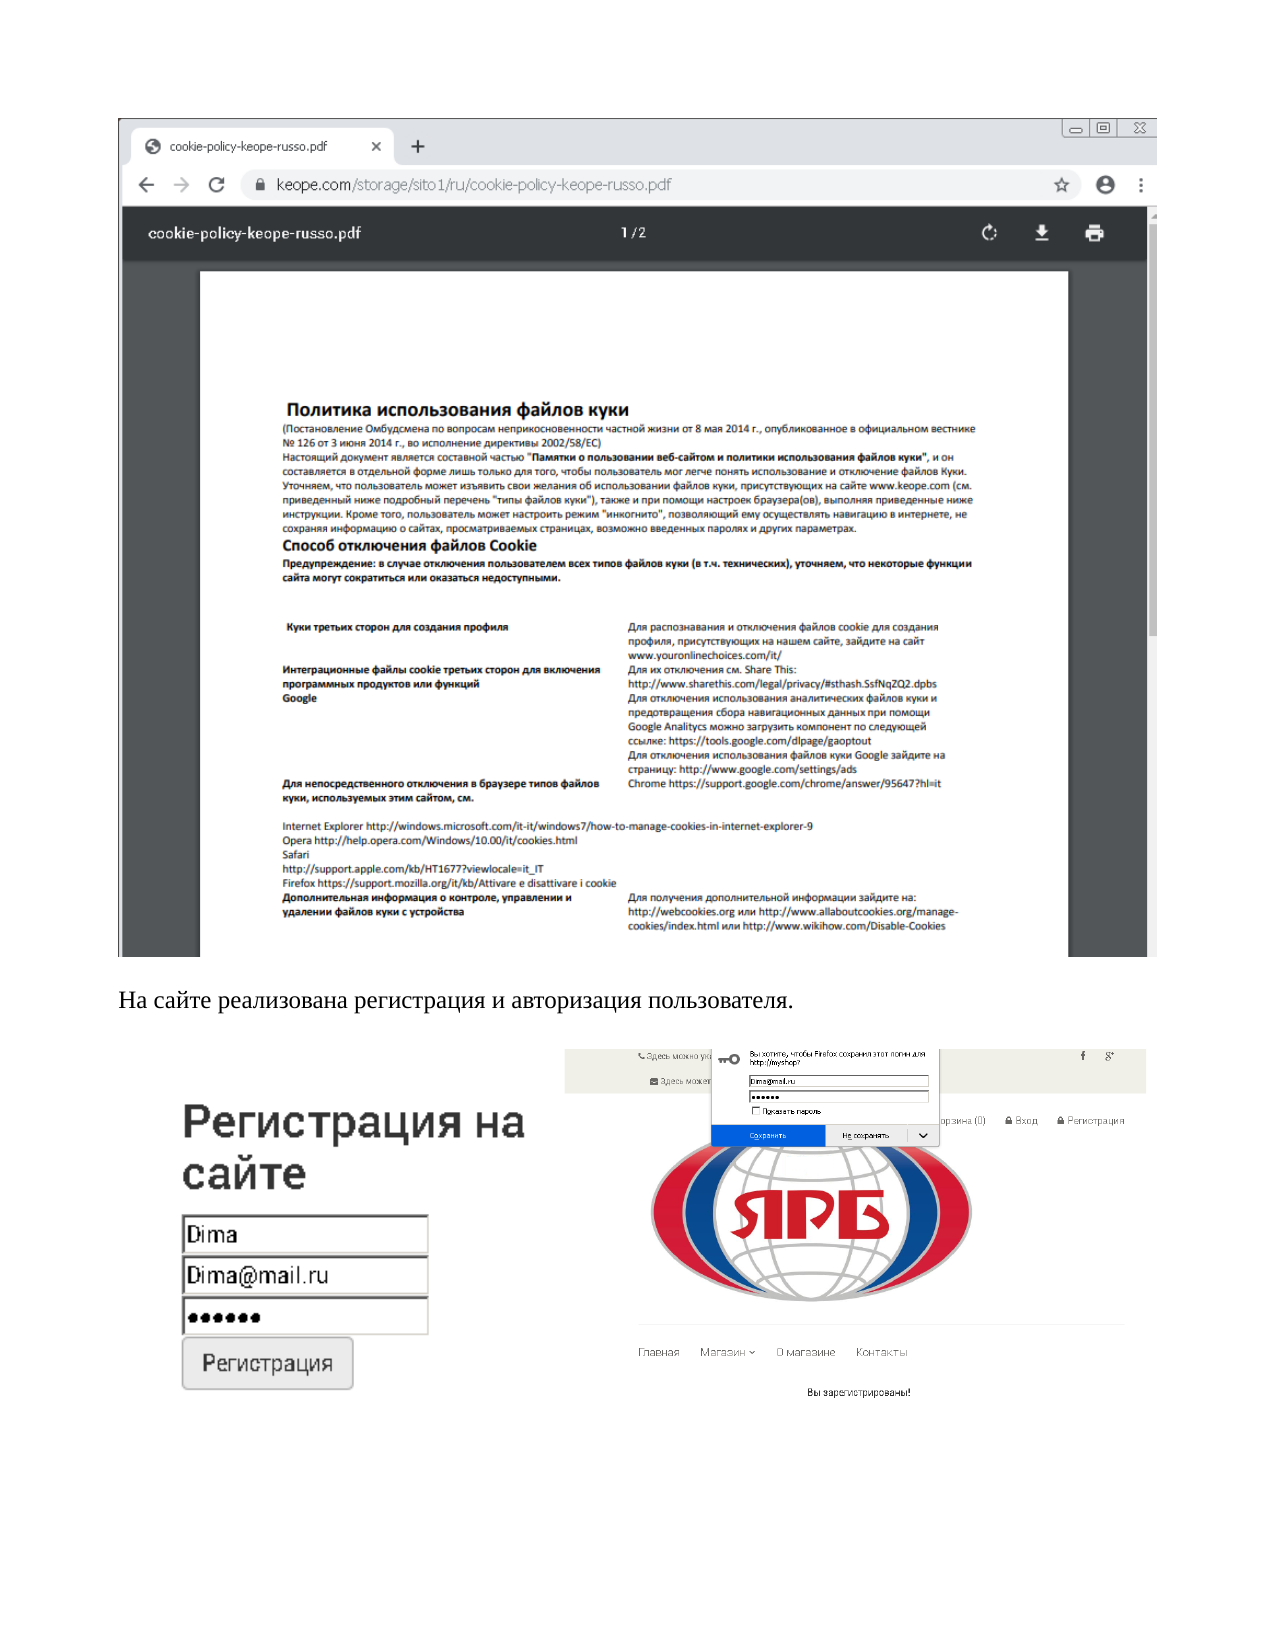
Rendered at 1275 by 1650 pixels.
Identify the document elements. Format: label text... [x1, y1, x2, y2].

picture [118, 118, 1157, 957]
picture [118, 1042, 554, 1442]
picture [564, 1049, 1147, 1443]
text На сайте реализована регистрация и авторизация пользователя. [118, 985, 1157, 1014]
